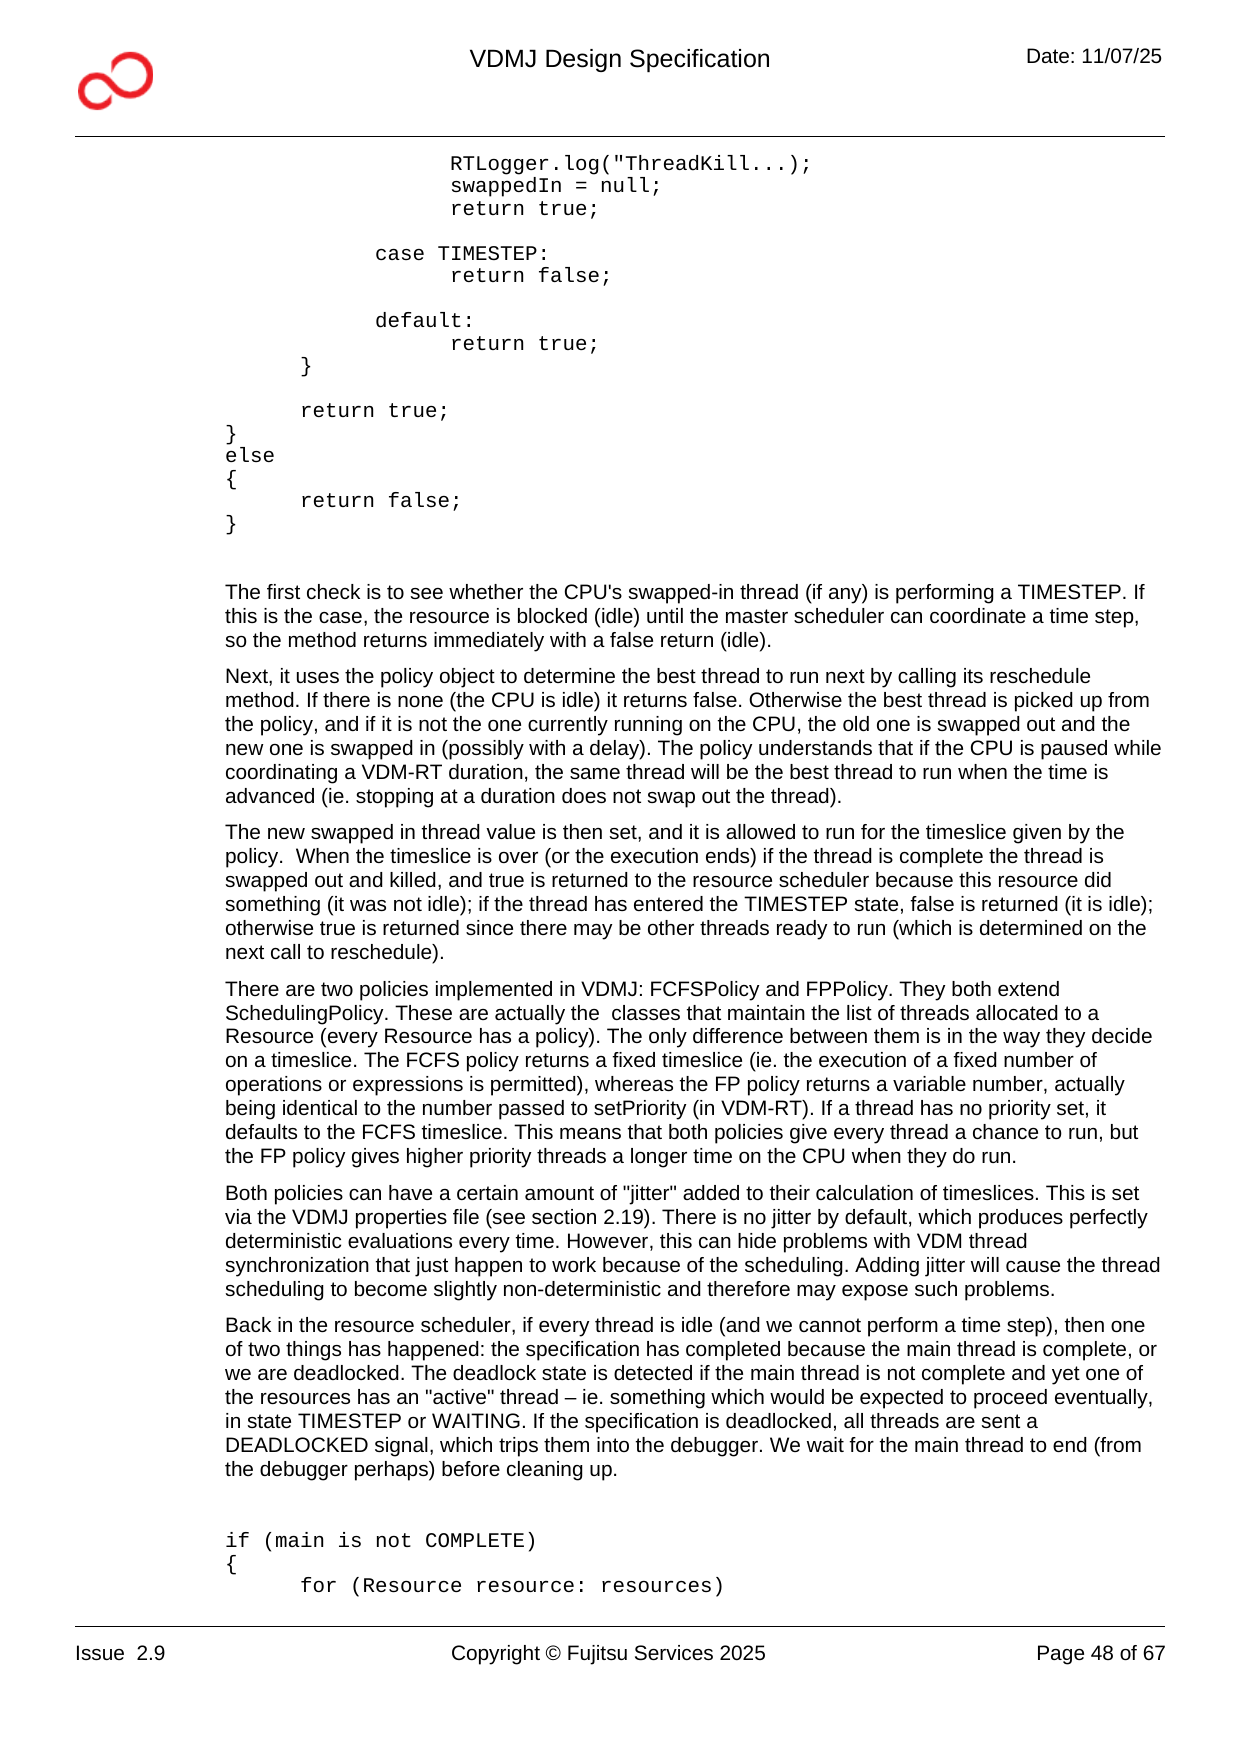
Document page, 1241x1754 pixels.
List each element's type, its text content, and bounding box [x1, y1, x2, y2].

text if (main is not COMPLETE) [225, 1530, 1165, 1552]
text { [225, 1552, 1165, 1575]
text The first check is to see whether the CPU's swapped-in thread (if any) is performing a TIMESTEP. If this is the case, the resource is blocked (idle) until the master scheduler can coordinate a time step, so the method returns immediately with a false return (idle). [225, 580, 1165, 652]
text return true; [225, 332, 1165, 355]
text else [225, 445, 1165, 467]
text The new swapped in thread value is then set, and it is allowed to run for the timeslice given by the policy. When the timeslice is over (or the execution ends) if the thread is complete the thread is swapped out and killed, and true is returned to the resource scheduler because this resource did something (it was not idle); if the thread has entered the TIMESTEP state, false is returned (it is idle); otherwise true is returned since there may be other threads ready to run (which is determined on the next call to reschedule). [225, 821, 1165, 964]
text swappedIn = null; [225, 175, 1165, 197]
text Next, it uses the policy object to determine the best thread to run next by calling its reschedule method. If there is none (the CPU is idle) it returns false. Otherwise the best thread is picked up from the policy, and if it is not the one currently running on the CPU, the old one is swapped out and the new one is swapped in (possibly with a delay). The policy understands that if the CPU is paused while coordinating a VDM-RT duration, the same thread will be the best thread to run when the time is advanced (ie. stopping at a duration does not swap out the thread). [225, 664, 1165, 808]
text Both policies can have a certain amount of "jitter" added to their calculation of timeslices. This is set via the VDMJ properties file (see section 2.19). There is no jitter by default, which produces perfectly deterministic evaluations every time. However, this can hide problems with VDM thread synchronization that just happen to work because of the scheduling. Adding jitter will cause the thread scheduling to become slightly non-deterministic and therefore may expose such problems. [225, 1181, 1165, 1301]
text { [225, 467, 1165, 490]
text There are two policies implemented in VDMJ: FCFSPolicy and FPPolicy. They both extend SchedulingPolicy. These are actually the classes that maintain the list of threads allocated to a Resource (every Resource has a policy). The only difference between them is in the way they decide on a timeslice. The FCFS policy returns a fixed timeslice (ie. the execution of a fixed number of operations or expressions is permitted), whereas the FP policy returns a variable number, actually being identical to the number passed to setPriority (in VDM-RT). If a thread has no priority set, it defaults to the FCFS timeslice. This means that both policies give every thread a chance to run, but the FP policy gives higher priority threads a longer time on the CPU when they do run. [225, 977, 1165, 1168]
text case TIMESTEP: [225, 242, 1165, 265]
text } [225, 355, 1165, 377]
text } [225, 512, 1165, 535]
text return true; [225, 400, 1165, 422]
picture [78, 44, 153, 120]
text } [225, 422, 1165, 445]
text return false; [225, 490, 1165, 512]
text return true; [225, 197, 1165, 220]
text Back in the resource scheduler, if every thread is idle (and we cannot perform a time step), then one of two things has happened: the specification has completed because the main thread is complete, or we are deadlocked. The deadlock state is detected if the main thread is not complete and yet one of the resources has an "active" thread – ie. something which would be expected to proceed eventually, in state TIMESTEP or WAITING. If the specification is deadlocked, all threads are sent a DEADLOCKED signal, which trips them into the debugger. We wait for the main thread to end (from the debugger perhaps) before cleaning up. [225, 1313, 1165, 1481]
text for (Resource resource: resources) [225, 1575, 1165, 1597]
text RTLogger.log("ThreadKill...); [225, 152, 1165, 175]
text default: [225, 310, 1165, 332]
text return false; [225, 265, 1165, 287]
